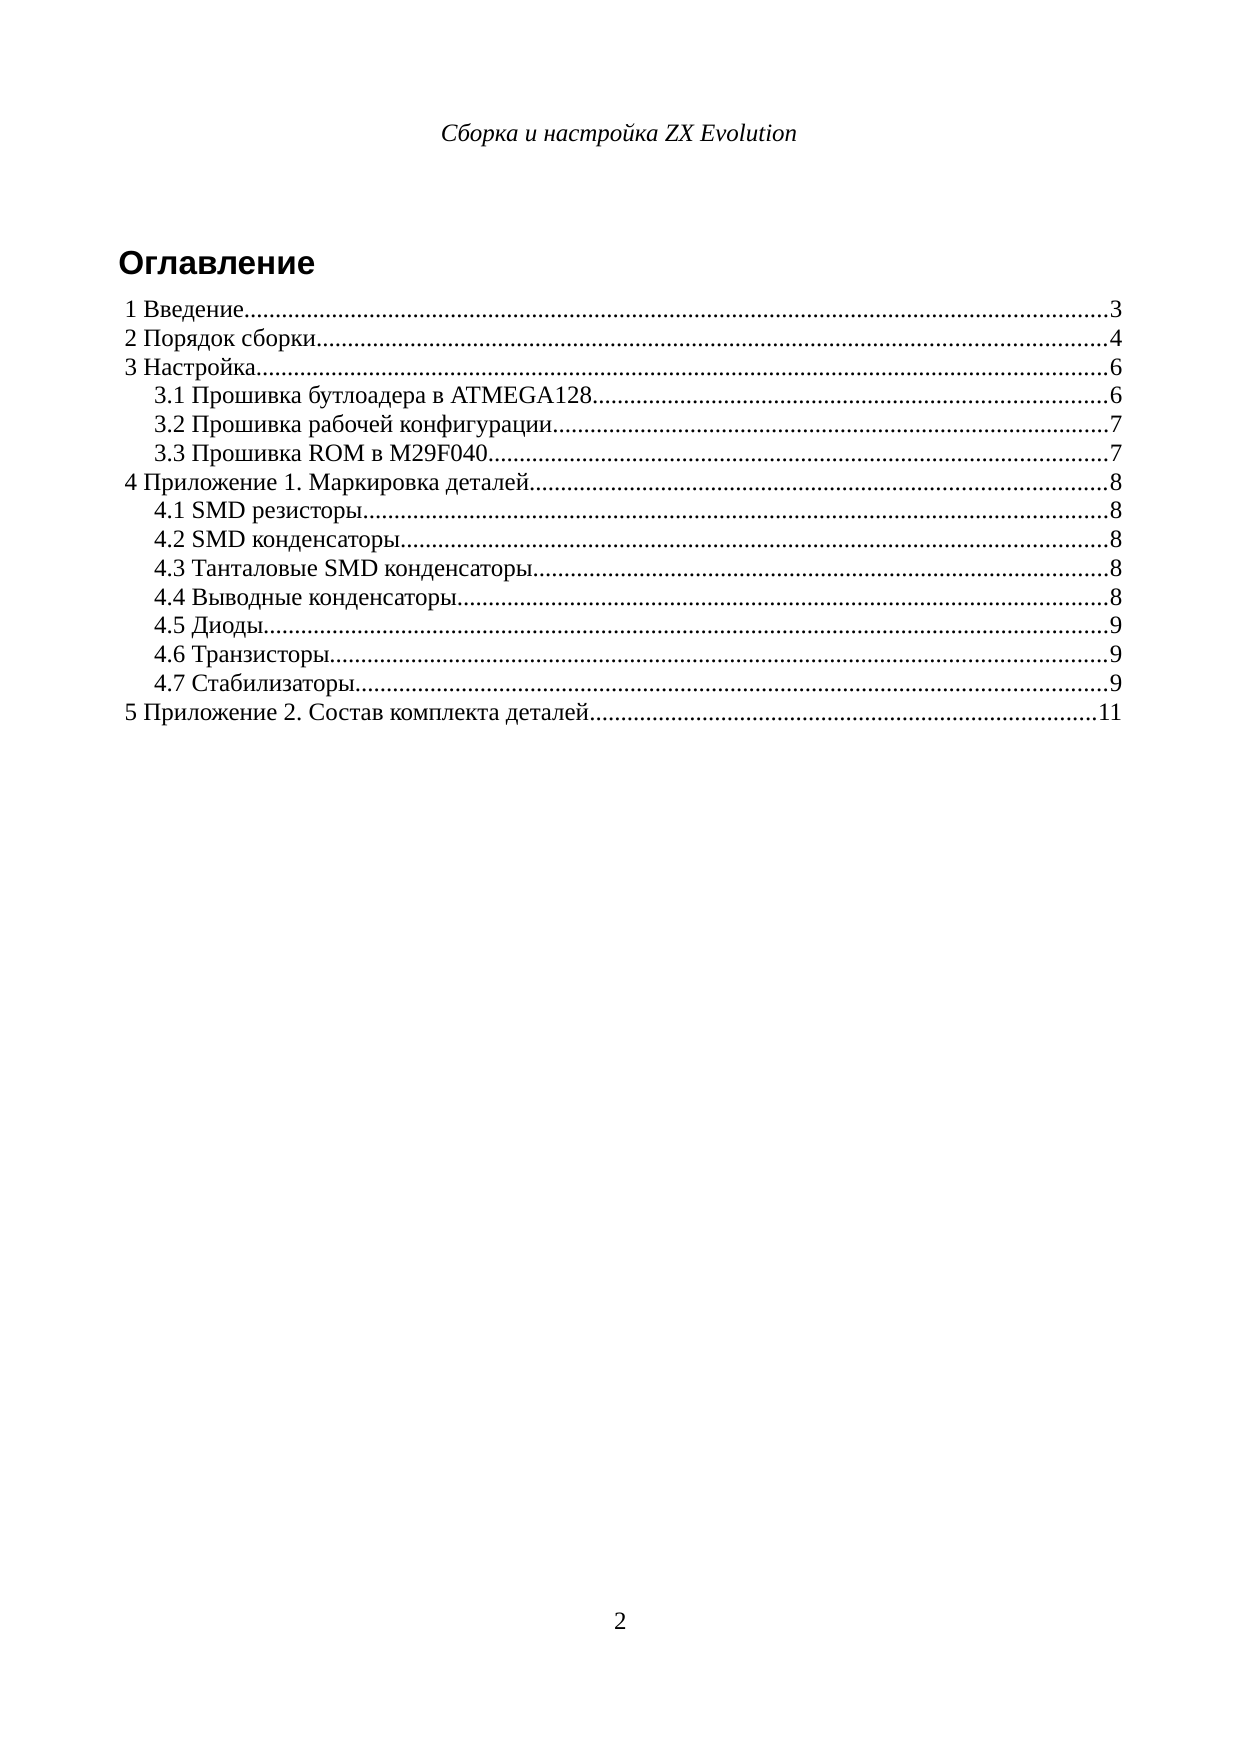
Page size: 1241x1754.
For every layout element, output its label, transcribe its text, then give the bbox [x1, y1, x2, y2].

text 1 Введение 3 [118, 294, 1122, 323]
text 4.4 Выводные конденсаторы 8 [148, 582, 1122, 611]
text 3.1 Прошивка бутлоадера в ATMEGA128 6 [148, 381, 1122, 409]
text 4 Приложение 1. Маркировка деталей 8 [118, 467, 1122, 496]
text 4.6 Транзисторы 9 [148, 639, 1122, 668]
text 5 Приложение 2. Состав комплекта деталей 11 [118, 697, 1122, 726]
text 4.5 Диоды 9 [148, 611, 1122, 639]
subtitle Оглавление [118, 243, 1122, 282]
text 2 Порядок сборки 4 [118, 323, 1122, 352]
text 3.2 Прошивка рабочей конфигурации 7 [148, 409, 1122, 438]
text 4.7 Стабилизаторы 9 [148, 668, 1122, 697]
text 4.1 SMD резисторы 8 [148, 496, 1122, 524]
text 3 Настройка 6 [118, 352, 1122, 381]
text 4.3 Танталовые SMD конденсаторы 8 [148, 553, 1122, 582]
text 4.2 SMD конденсаторы 8 [148, 524, 1122, 553]
text 3.3 Прошивка ROM в M29F040 7 [148, 438, 1122, 467]
